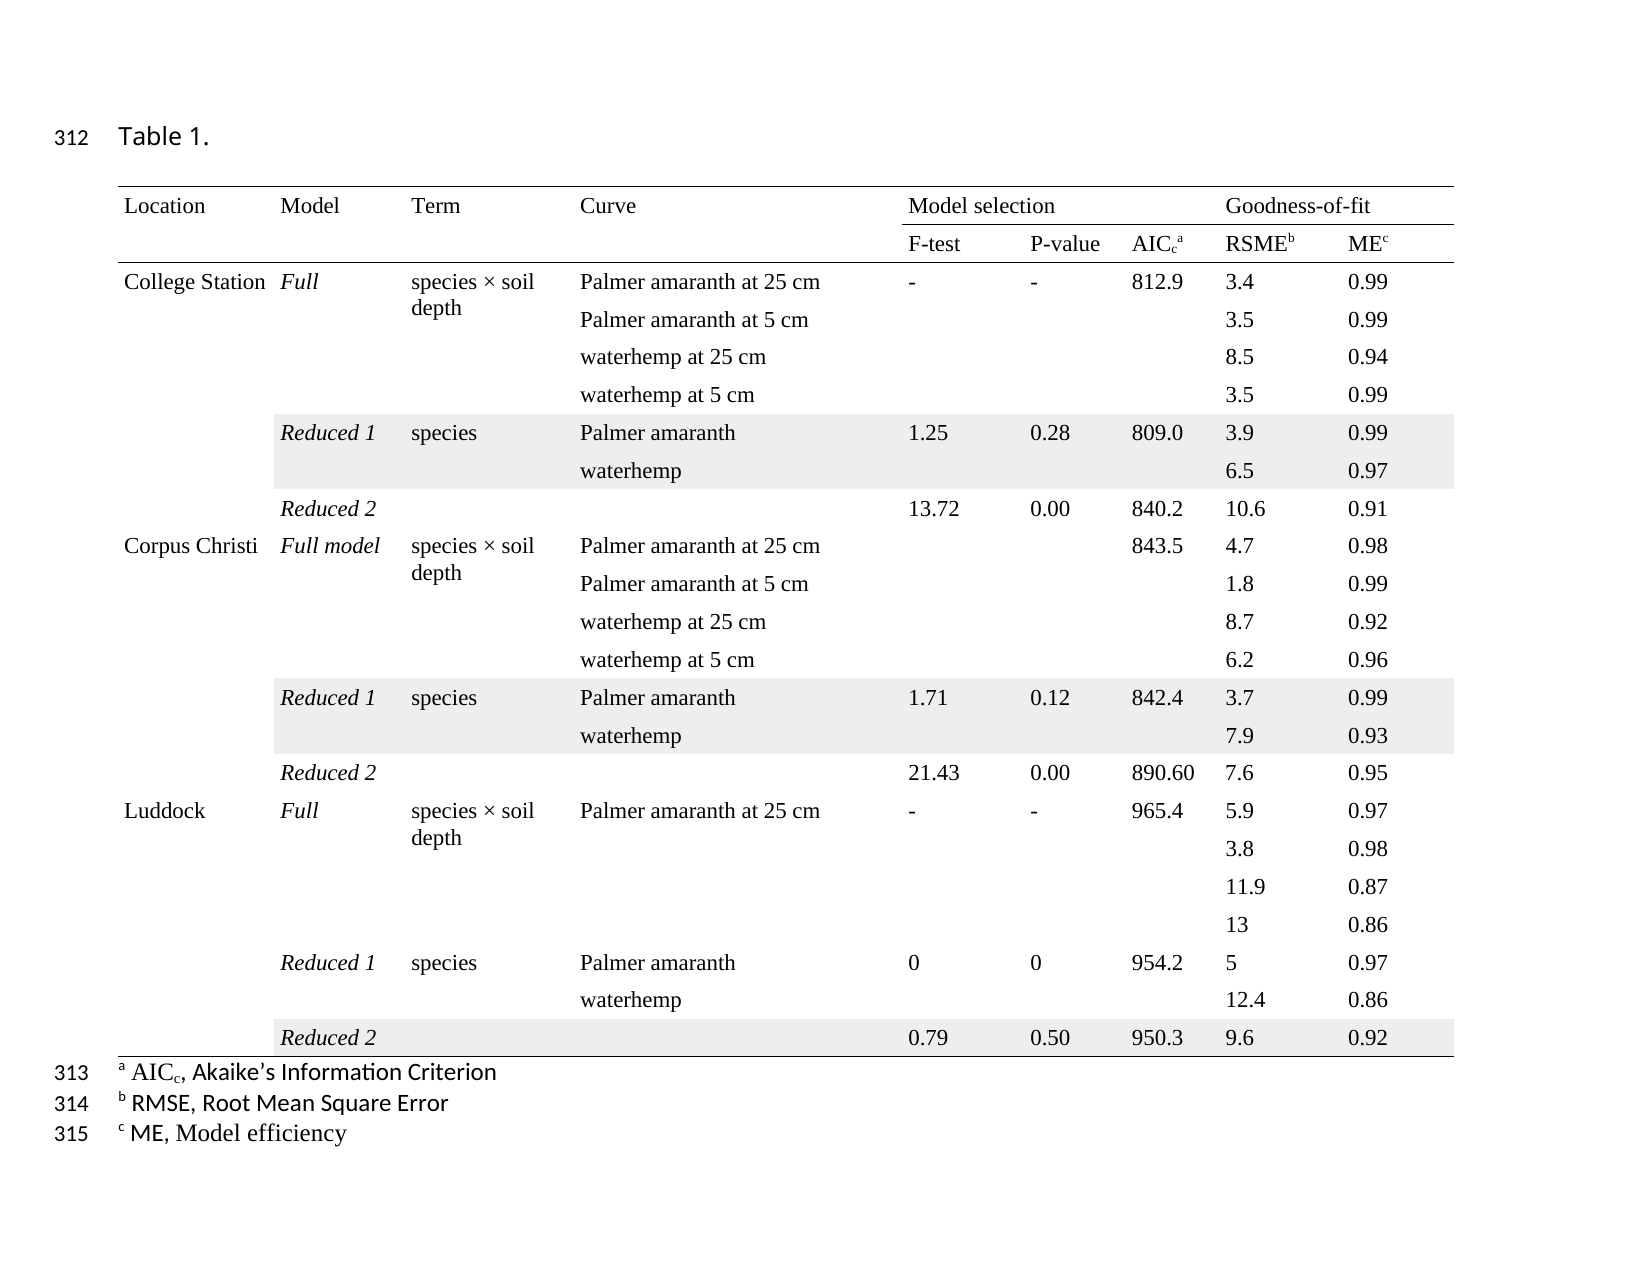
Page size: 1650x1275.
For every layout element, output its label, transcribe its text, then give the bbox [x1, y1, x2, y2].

table_cell - [902, 263, 1024, 413]
table_cell 843.5 [1126, 527, 1220, 678]
table_cell Reduced 1 [274, 678, 405, 754]
table_cell 0 [1024, 943, 1126, 1018]
table_cell Palmer amaranth [574, 678, 902, 716]
table_cell 12.4 [1220, 981, 1342, 1018]
text b RMSE, Root Mean Square Error [118, 1087, 1532, 1117]
table_cell 0.99 [1342, 678, 1454, 716]
table_cell 840.2 [1126, 489, 1220, 527]
table_cell 3.5 [1220, 376, 1342, 413]
table_cell RSMEb [1220, 225, 1342, 262]
table_cell 0.97 [1342, 943, 1454, 981]
table_cell [405, 1019, 574, 1056]
table_cell Full model [274, 527, 405, 678]
table_cell 0.98 [1342, 527, 1454, 565]
table_cell AICca [1126, 225, 1220, 262]
table_cell 0.86 [1342, 981, 1454, 1018]
table_cell 0.87 [1342, 867, 1454, 905]
table_cell 5.9 [1220, 792, 1342, 829]
table_cell 8.5 [1220, 338, 1342, 376]
table_cell 0.93 [1342, 716, 1454, 754]
table_cell 0.92 [1342, 1019, 1454, 1056]
table_cell [902, 527, 1024, 678]
table_cell 7.6 [1220, 754, 1342, 792]
table_cell waterhemp at 25 cm [574, 338, 902, 376]
table_cell 7.9 [1220, 716, 1342, 754]
table_cell Corpus Christi [118, 527, 274, 792]
text c ME, Model efficiency [118, 1117, 1532, 1148]
table_cell 0.79 [902, 1019, 1024, 1056]
table_cell species [405, 678, 574, 754]
table_cell 0.97 [1342, 792, 1454, 829]
table_cell Palmer amaranth at 25 cm [574, 263, 902, 300]
table_cell waterhemp [574, 451, 902, 489]
table_cell - [1024, 263, 1126, 413]
table_cell waterhemp at 25 cm [574, 602, 902, 640]
table_cell Reduced 1 [274, 943, 405, 1018]
table_cell College Station [118, 263, 274, 527]
table_header Term [405, 187, 574, 262]
table_cell Reduced 2 [274, 1019, 405, 1056]
table_cell [1024, 527, 1126, 678]
table_cell waterhemp [574, 716, 902, 754]
table_cell 3.9 [1220, 414, 1342, 451]
text a AICc, Akaike’s Information Criterion [118, 1056, 1532, 1087]
table_cell Palmer amaranth [574, 414, 902, 451]
table_cell 3.5 [1220, 300, 1342, 338]
table_cell Reduced 2 [274, 754, 405, 792]
table_cell species × soil depth [405, 527, 574, 678]
table_cell 0.00 [1024, 754, 1126, 792]
table_cell P-value [1024, 225, 1126, 262]
table_header Model selection [902, 187, 1220, 224]
table_cell 809.0 [1126, 414, 1220, 489]
table_cell [574, 489, 902, 527]
table_cell waterhemp at 5 cm [574, 640, 902, 678]
text Table 1. [118, 118, 1532, 152]
table_cell 3.8 [1220, 829, 1342, 867]
table_cell 11.9 [1220, 867, 1342, 905]
table_cell 0.96 [1342, 640, 1454, 678]
table_cell 8.7 [1220, 602, 1342, 640]
table_cell 842.4 [1126, 678, 1220, 754]
table_cell 5 [1220, 943, 1342, 981]
table_cell F-test [902, 225, 1024, 262]
table_cell 1.71 [902, 678, 1024, 754]
table_cell 6.2 [1220, 640, 1342, 678]
table_cell Palmer amaranth [574, 943, 902, 981]
table_cell 3.4 [1220, 263, 1342, 300]
table_cell - [1024, 792, 1126, 943]
table_header Location [118, 187, 274, 262]
table_cell - [902, 792, 1024, 943]
table_cell [405, 754, 574, 792]
table_cell species × soil depth [405, 263, 574, 413]
table_cell 0 [902, 943, 1024, 1018]
table_cell 9.6 [1220, 1019, 1342, 1056]
table_cell 0.98 [1342, 829, 1454, 867]
table_cell 10.6 [1220, 489, 1342, 527]
table_cell species [405, 943, 574, 1018]
table_cell species [405, 414, 574, 489]
table_cell 13 [1220, 905, 1342, 943]
table_cell 0.92 [1342, 602, 1454, 640]
table_cell Palmer amaranth at 25 cm [574, 527, 902, 565]
table_cell Palmer amaranth at 5 cm [574, 300, 902, 338]
table_cell 0.99 [1342, 565, 1454, 602]
table_cell 4.7 [1220, 527, 1342, 565]
table_cell Full [274, 263, 405, 413]
table_cell MEc [1342, 225, 1454, 262]
table_cell 6.5 [1220, 451, 1342, 489]
table_cell Palmer amaranth at 5 cm [574, 565, 902, 602]
table_cell [405, 489, 574, 527]
table_cell 0.97 [1342, 451, 1454, 489]
table_cell [574, 754, 902, 792]
table_cell waterhemp at 5 cm [574, 376, 902, 413]
table_cell 0.95 [1342, 754, 1454, 792]
table_cell 3.7 [1220, 678, 1342, 716]
table_cell 0.28 [1024, 414, 1126, 489]
table_cell Reduced 2 [274, 489, 405, 527]
table_cell 950.3 [1126, 1019, 1220, 1056]
table_cell Palmer amaranth at 25 cm [574, 792, 902, 943]
table_cell 965.4 [1126, 792, 1220, 943]
table_header Goodness-of-fit [1220, 187, 1454, 224]
table_cell 0.86 [1342, 905, 1454, 943]
table_cell 0.50 [1024, 1019, 1126, 1056]
table_cell 954.2 [1126, 943, 1220, 1018]
table_cell 0.12 [1024, 678, 1126, 754]
table_cell 0.94 [1342, 338, 1454, 376]
table_cell 0.99 [1342, 376, 1454, 413]
table_cell 890.60 [1126, 754, 1220, 792]
table_cell Luddock [118, 792, 274, 1056]
table_cell [574, 1019, 902, 1056]
table_cell Reduced 1 [274, 414, 405, 489]
table_cell 13.72 [902, 489, 1024, 527]
table_cell 1.8 [1220, 565, 1342, 602]
table_header Curve [574, 187, 902, 262]
table_cell 1.25 [902, 414, 1024, 489]
table_cell 0.00 [1024, 489, 1126, 527]
table_cell waterhemp [574, 981, 902, 1018]
table_header Model [274, 187, 405, 262]
table_cell 812.9 [1126, 263, 1220, 413]
table_cell 0.99 [1342, 300, 1454, 338]
table_cell 0.99 [1342, 263, 1454, 300]
table_cell 0.91 [1342, 489, 1454, 527]
table_cell Full [274, 792, 405, 943]
table_cell 0.99 [1342, 414, 1454, 451]
table_cell 21.43 [902, 754, 1024, 792]
table_cell species × soil depth [405, 792, 574, 943]
